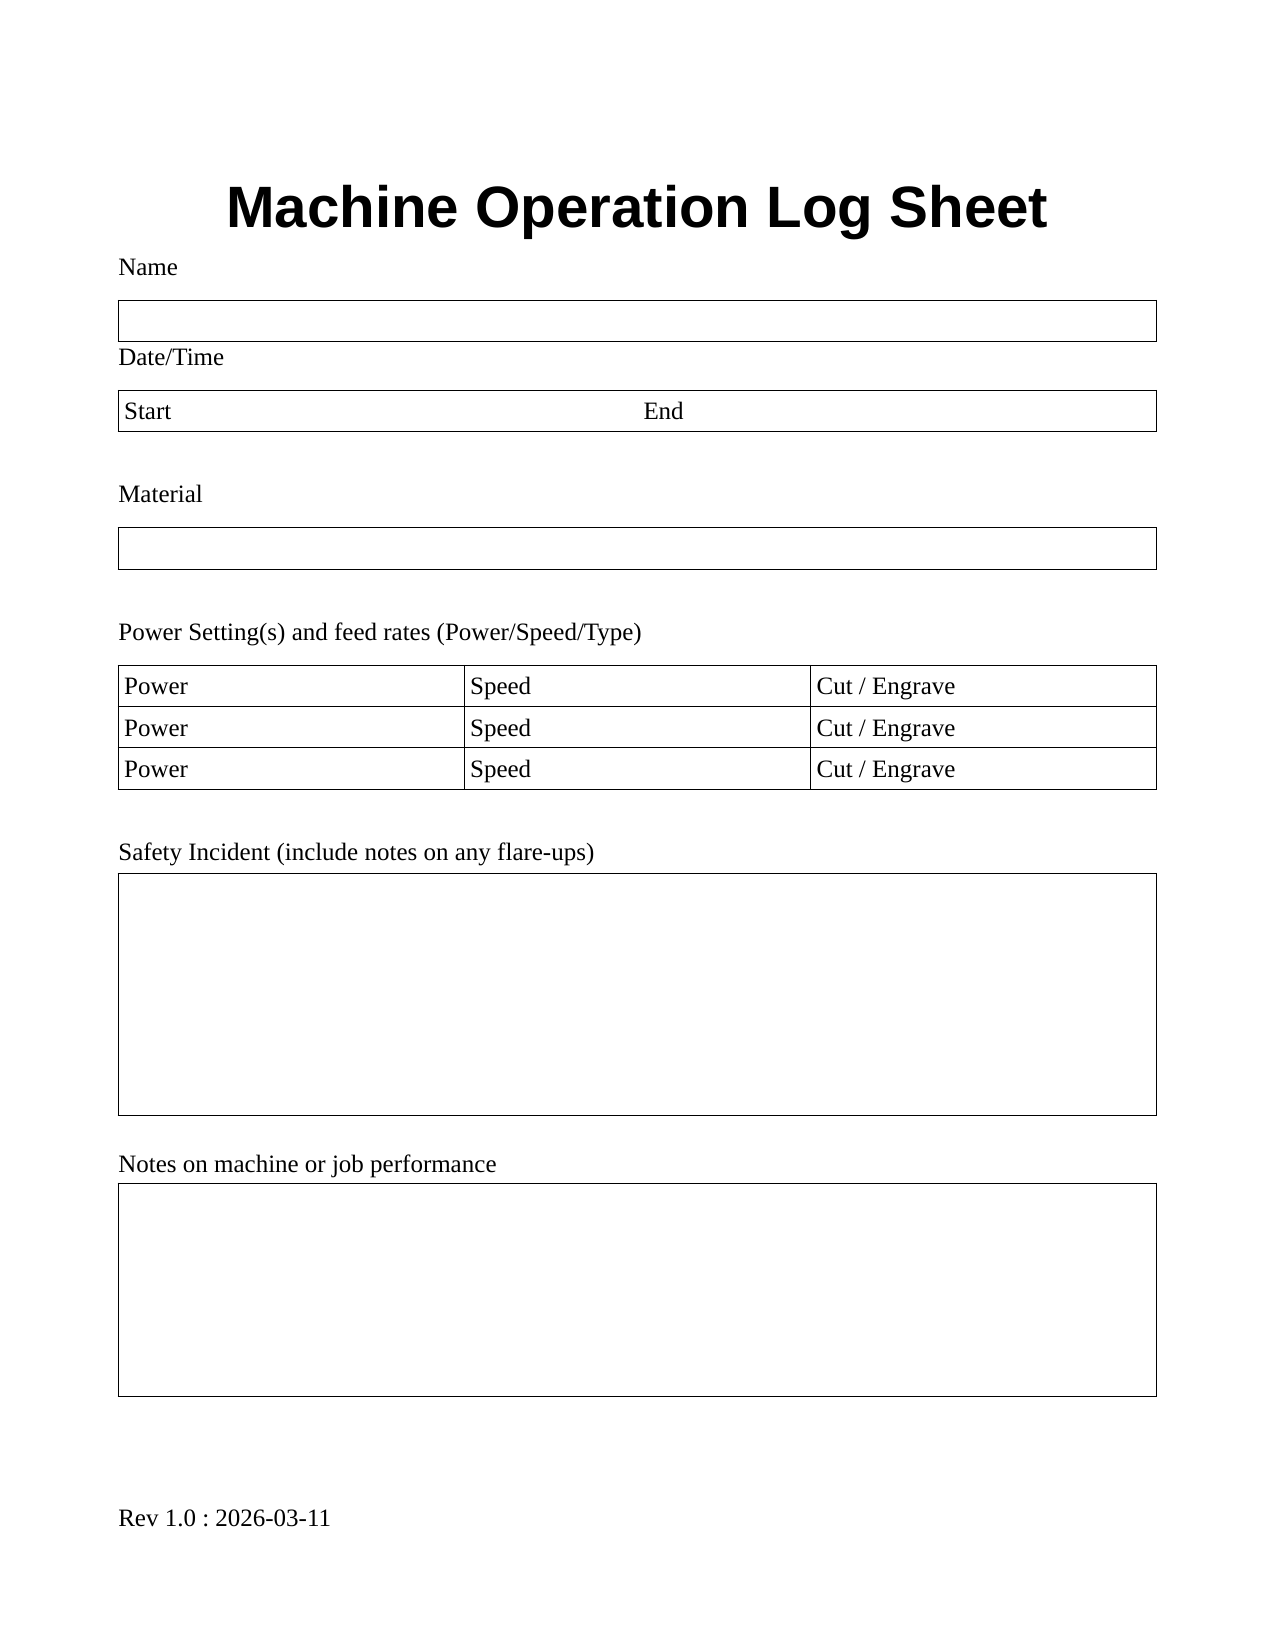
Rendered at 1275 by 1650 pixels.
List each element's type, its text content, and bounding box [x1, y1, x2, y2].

text Material [118, 479, 1157, 508]
title Machine Operation Log Sheet [118, 173, 1157, 240]
table_header End [638, 391, 1156, 431]
table_header Start [119, 391, 637, 431]
table_cell Cut / Engrave [811, 748, 1156, 788]
table_cell Cut / Engrave [811, 707, 1156, 747]
text Safety Incident (include notes on any flare-ups) [118, 837, 1157, 866]
text Date/Time [118, 342, 1157, 371]
text Power Setting(s) and feed rates (Power/Speed/Type) [118, 617, 1157, 646]
table_cell Speed [465, 707, 810, 747]
table_header [119, 1184, 1156, 1396]
table_header Power [119, 666, 464, 706]
table_header Speed [465, 666, 810, 706]
text Name [118, 252, 1157, 281]
table_header Cut / Engrave [811, 666, 1156, 706]
table_cell Power [119, 748, 464, 788]
table_header [119, 301, 1156, 341]
table_cell Speed [465, 748, 810, 788]
table_header [119, 874, 1156, 1115]
table_header [119, 528, 1156, 568]
text Notes on machine or job performance [118, 1149, 1157, 1178]
table_cell Power [119, 707, 464, 747]
